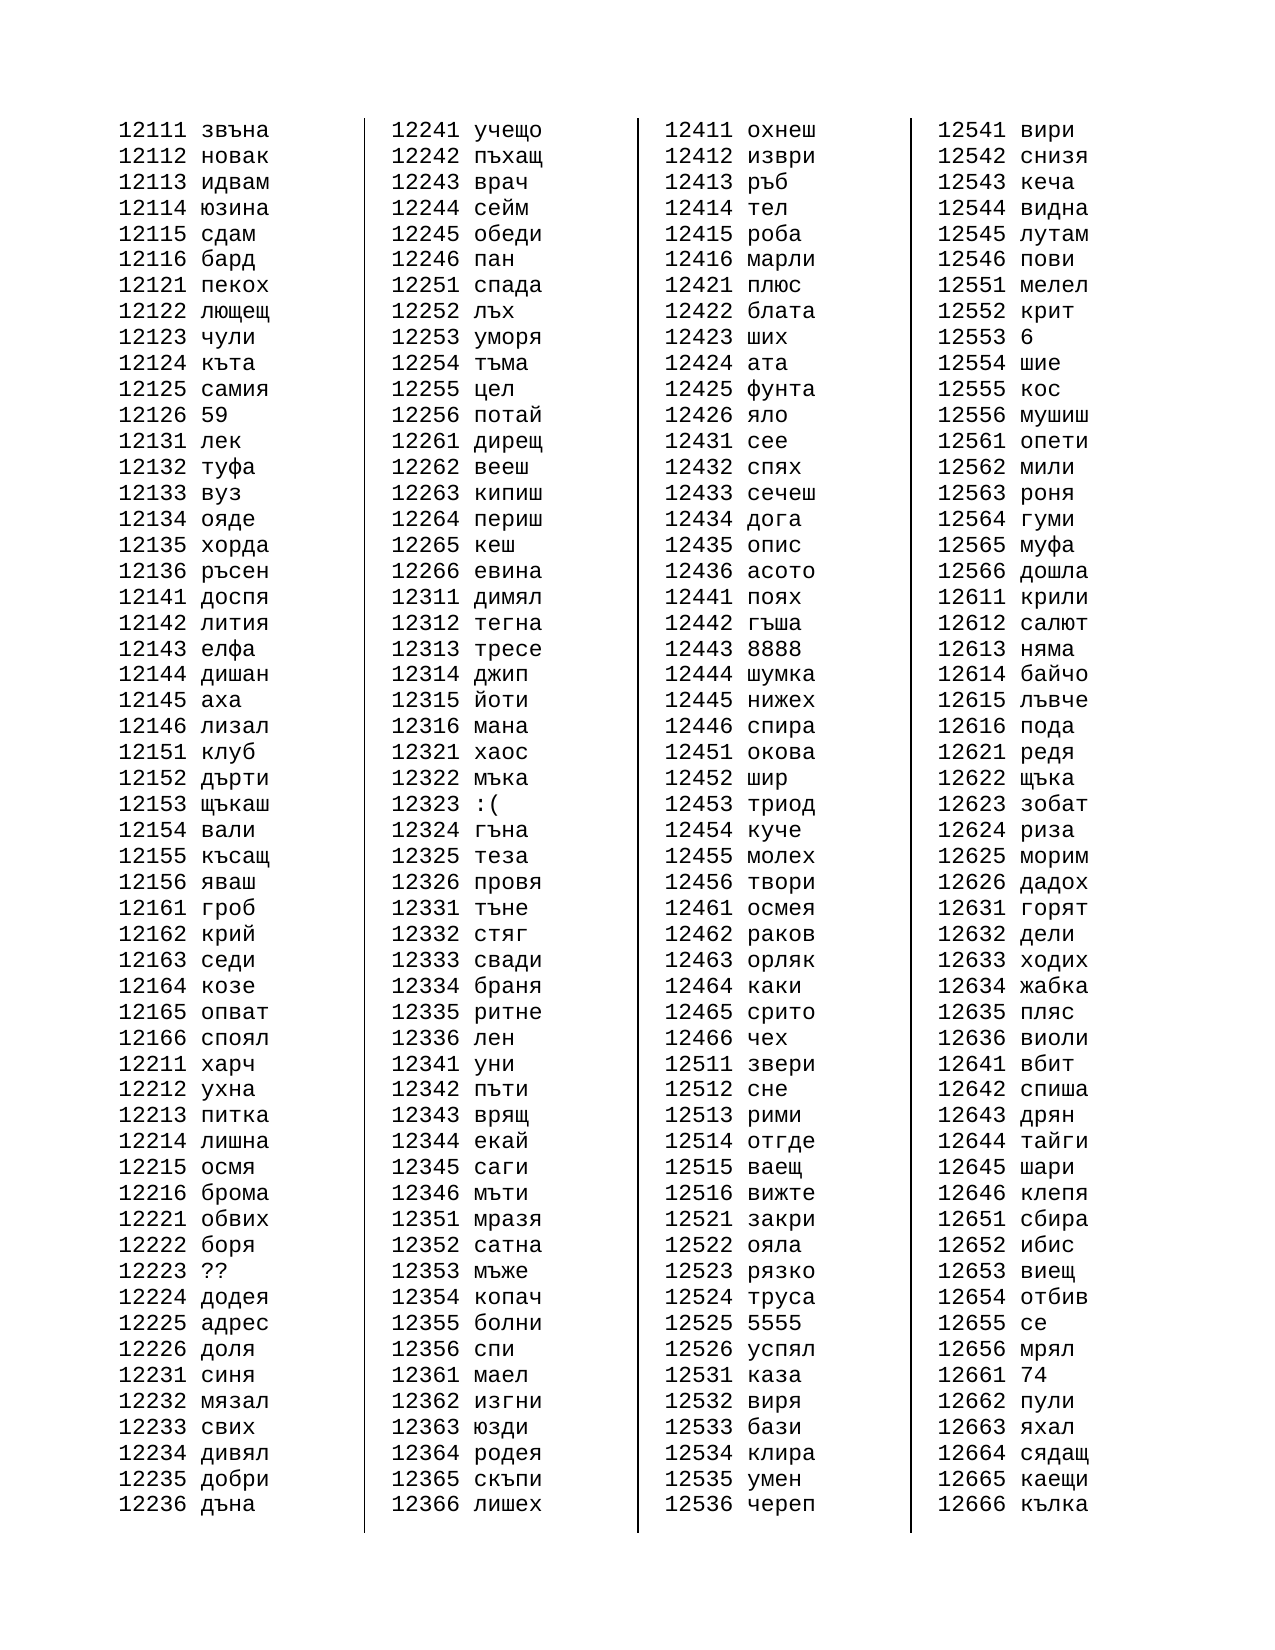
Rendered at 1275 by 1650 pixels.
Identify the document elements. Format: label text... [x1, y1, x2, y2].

text 12612 салют [937, 611, 1157, 637]
text 12643 дрян [937, 1104, 1157, 1130]
text 12356 спи [391, 1337, 610, 1363]
text 12544 видна [937, 196, 1157, 222]
text 12642 спиша [937, 1078, 1157, 1104]
text 12233 свих [118, 1415, 337, 1441]
text 12451 окова [664, 741, 883, 767]
text 12455 молех [664, 844, 883, 870]
text 12412 изври [664, 144, 883, 170]
text 12666 кълка [937, 1493, 1157, 1519]
text 12351 мразя [391, 1207, 610, 1233]
text 12541 вири [937, 118, 1157, 144]
text 12166 споял [118, 1026, 337, 1052]
text 12532 виря [664, 1389, 883, 1415]
text 12615 лъвче [937, 689, 1157, 715]
text 12215 осмя [118, 1156, 337, 1182]
text 12511 звери [664, 1052, 883, 1078]
text 12444 шумка [664, 663, 883, 689]
text 12416 марли [664, 248, 883, 274]
text 12332 стяг [391, 922, 610, 948]
text 12163 седи [118, 948, 337, 974]
text 12436 асото [664, 559, 883, 585]
text 12124 къта [118, 352, 337, 377]
text 12226 доля [118, 1337, 337, 1363]
text 12542 снизя [937, 144, 1157, 170]
text 12411 охнеш [664, 118, 883, 144]
text 12462 раков [664, 922, 883, 948]
text 12312 тегна [391, 611, 610, 637]
text 12365 скъпи [391, 1467, 610, 1493]
text 12664 сядащ [937, 1441, 1157, 1467]
text 12662 пули [937, 1389, 1157, 1415]
text 12324 гъна [391, 818, 610, 844]
text 12313 тресе [391, 637, 610, 663]
text 12465 срито [664, 1000, 883, 1026]
text 12263 кипиш [391, 481, 610, 507]
text 12546 пови [937, 248, 1157, 274]
text 12255 цел [391, 377, 610, 403]
text 12415 роба [664, 222, 883, 248]
text 12523 рязко [664, 1259, 883, 1285]
text 12641 вбит [937, 1052, 1157, 1078]
text 12131 лек [118, 429, 337, 455]
text 12644 тайги [937, 1130, 1157, 1156]
text 12136 ръсен [118, 559, 337, 585]
text 12245 обеди [391, 222, 610, 248]
text 12536 череп [664, 1493, 883, 1519]
text 12553 6 [937, 326, 1157, 352]
text 12254 тъма [391, 352, 610, 377]
text 12246 пан [391, 248, 610, 274]
text 12253 уморя [391, 326, 610, 352]
text 12342 пъти [391, 1078, 610, 1104]
text 12433 сечеш [664, 481, 883, 507]
text 12565 муфа [937, 533, 1157, 559]
text 12513 рими [664, 1104, 883, 1130]
text 12652 ибис [937, 1233, 1157, 1259]
text 12621 редя [937, 741, 1157, 767]
text 12164 козе [118, 974, 337, 1000]
text 12114 юзина [118, 196, 337, 222]
text 12363 юзди [391, 1415, 610, 1441]
text 12334 браня [391, 974, 610, 1000]
text 12224 додея [118, 1285, 337, 1311]
text 12361 маел [391, 1363, 610, 1389]
text 12155 късащ [118, 844, 337, 870]
text 12663 яхал [937, 1415, 1157, 1441]
text 12236 дъна [118, 1493, 337, 1519]
text 12435 опис [664, 533, 883, 559]
text 12525 5555 [664, 1311, 883, 1337]
text 12531 каза [664, 1363, 883, 1389]
text 12211 харч [118, 1052, 337, 1078]
text 12244 сейм [391, 196, 610, 222]
text 12141 доспя [118, 585, 337, 611]
text 12223 ?? [118, 1259, 337, 1285]
text 12231 синя [118, 1363, 337, 1389]
text 12355 болни [391, 1311, 610, 1337]
text 12216 брома [118, 1182, 337, 1207]
text 12426 яло [664, 403, 883, 429]
text 12563 роня [937, 481, 1157, 507]
text 12555 кос [937, 377, 1157, 403]
text 12262 вееш [391, 455, 610, 481]
text 12463 орляк [664, 948, 883, 974]
text 12261 дирещ [391, 429, 610, 455]
text 12354 копач [391, 1285, 610, 1311]
text 12456 твори [664, 870, 883, 896]
text 12325 теза [391, 844, 610, 870]
text 12423 ших [664, 326, 883, 352]
text 12556 мушиш [937, 403, 1157, 429]
text 12562 мили [937, 455, 1157, 481]
text 12441 поях [664, 585, 883, 611]
text 12625 морим [937, 844, 1157, 870]
text 12134 ояде [118, 507, 337, 533]
text 12151 клуб [118, 741, 337, 767]
text 12413 ръб [664, 170, 883, 196]
text 12121 пекох [118, 274, 337, 300]
text 12442 гъша [664, 611, 883, 637]
text 12453 триод [664, 792, 883, 818]
text 12252 лъх [391, 300, 610, 326]
text 12346 мъти [391, 1182, 610, 1207]
text 12631 горят [937, 896, 1157, 922]
text 12534 клира [664, 1441, 883, 1467]
text 12623 зобат [937, 792, 1157, 818]
text 12344 екай [391, 1130, 610, 1156]
text 12543 кеча [937, 170, 1157, 196]
text 12434 дога [664, 507, 883, 533]
text 12564 гуми [937, 507, 1157, 533]
text 12162 крий [118, 922, 337, 948]
text 12414 тел [664, 196, 883, 222]
text 12152 дърти [118, 767, 337, 792]
text 12632 дели [937, 922, 1157, 948]
text 12142 лития [118, 611, 337, 637]
text 12116 бард [118, 248, 337, 274]
text 12112 новак [118, 144, 337, 170]
text 12352 сатна [391, 1233, 610, 1259]
text 12221 обвих [118, 1207, 337, 1233]
text 12422 блата [664, 300, 883, 326]
text 12315 йоти [391, 689, 610, 715]
text 12266 евина [391, 559, 610, 585]
text 12431 сее [664, 429, 883, 455]
text 12624 риза [937, 818, 1157, 844]
text 12333 свади [391, 948, 610, 974]
text 12322 мъка [391, 767, 610, 792]
text 12234 дивял [118, 1441, 337, 1467]
text 12251 спада [391, 274, 610, 300]
text 12115 сдам [118, 222, 337, 248]
text 12443 8888 [664, 637, 883, 663]
text 12535 умен [664, 1467, 883, 1493]
text 12566 дошла [937, 559, 1157, 585]
text 12126 59 [118, 403, 337, 429]
text 12452 шир [664, 767, 883, 792]
text 12156 яваш [118, 870, 337, 896]
text 12323 :( [391, 792, 610, 818]
text 12161 гроб [118, 896, 337, 922]
text 12314 джип [391, 663, 610, 689]
text 12651 сбира [937, 1207, 1157, 1233]
text 12526 успял [664, 1337, 883, 1363]
text 12165 опват [118, 1000, 337, 1026]
text 12143 елфа [118, 637, 337, 663]
text 12243 врач [391, 170, 610, 196]
text 12545 лутам [937, 222, 1157, 248]
text 12655 се [937, 1311, 1157, 1337]
text 12144 дишан [118, 663, 337, 689]
text 12524 труса [664, 1285, 883, 1311]
text 12552 крит [937, 300, 1157, 326]
text 12326 провя [391, 870, 610, 896]
text 12561 опети [937, 429, 1157, 455]
text 12225 адрес [118, 1311, 337, 1337]
text 12316 мана [391, 715, 610, 741]
text 12512 сне [664, 1078, 883, 1104]
text 12611 крили [937, 585, 1157, 611]
text 12145 аха [118, 689, 337, 715]
text 12665 каещи [937, 1467, 1157, 1493]
text 12335 ритне [391, 1000, 610, 1026]
text 12366 лишех [391, 1493, 610, 1519]
text 12661 74 [937, 1363, 1157, 1389]
text 12232 мязал [118, 1389, 337, 1415]
text 12554 шие [937, 352, 1157, 377]
text 12321 хаос [391, 741, 610, 767]
text 12364 родея [391, 1441, 610, 1467]
text 12125 самия [118, 377, 337, 403]
text 12446 спира [664, 715, 883, 741]
text 12654 отбив [937, 1285, 1157, 1311]
text 12636 виоли [937, 1026, 1157, 1052]
text 12432 спях [664, 455, 883, 481]
text 12222 боря [118, 1233, 337, 1259]
text 12135 хорда [118, 533, 337, 559]
text 12133 вуз [118, 481, 337, 507]
text 12353 мъже [391, 1259, 610, 1285]
text 12113 идвам [118, 170, 337, 196]
text 12634 жабка [937, 974, 1157, 1000]
text 12214 лишна [118, 1130, 337, 1156]
text 12331 тъне [391, 896, 610, 922]
text 12646 клепя [937, 1182, 1157, 1207]
text 12645 шари [937, 1156, 1157, 1182]
text 12551 мелел [937, 274, 1157, 300]
text 12622 щъка [937, 767, 1157, 792]
text 12445 нижех [664, 689, 883, 715]
text 12242 пъхащ [391, 144, 610, 170]
text 12614 байчо [937, 663, 1157, 689]
text 12515 ваещ [664, 1156, 883, 1182]
text 12122 лющещ [118, 300, 337, 326]
text 12111 звъна [118, 118, 337, 144]
text 12626 дадох [937, 870, 1157, 896]
text 12343 врящ [391, 1104, 610, 1130]
text 12265 кеш [391, 533, 610, 559]
text 12336 лен [391, 1026, 610, 1052]
text 12633 ходих [937, 948, 1157, 974]
text 12613 няма [937, 637, 1157, 663]
text 12516 вижте [664, 1182, 883, 1207]
text 12425 фунта [664, 377, 883, 403]
text 12424 ата [664, 352, 883, 377]
text 12213 питка [118, 1104, 337, 1130]
text 12635 пляс [937, 1000, 1157, 1026]
text 12533 бази [664, 1415, 883, 1441]
text 12235 добри [118, 1467, 337, 1493]
text 12153 щъкаш [118, 792, 337, 818]
text 12656 мрял [937, 1337, 1157, 1363]
text 12521 закри [664, 1207, 883, 1233]
text 12616 пода [937, 715, 1157, 741]
text 12256 потай [391, 403, 610, 429]
text 12464 каки [664, 974, 883, 1000]
text 12154 вали [118, 818, 337, 844]
text 12362 изгни [391, 1389, 610, 1415]
text 12123 чули [118, 326, 337, 352]
text 12454 куче [664, 818, 883, 844]
text 12514 отгде [664, 1130, 883, 1156]
text 12311 димял [391, 585, 610, 611]
text 12421 плюс [664, 274, 883, 300]
text 12341 уни [391, 1052, 610, 1078]
text 12345 саги [391, 1156, 610, 1182]
text 12212 ухна [118, 1078, 337, 1104]
text 12241 учещо [391, 118, 610, 144]
text 12466 чех [664, 1026, 883, 1052]
text 12522 ояла [664, 1233, 883, 1259]
text 12264 периш [391, 507, 610, 533]
text 12461 осмея [664, 896, 883, 922]
text 12132 туфа [118, 455, 337, 481]
text 12653 виещ [937, 1259, 1157, 1285]
text 12146 лизал [118, 715, 337, 741]
